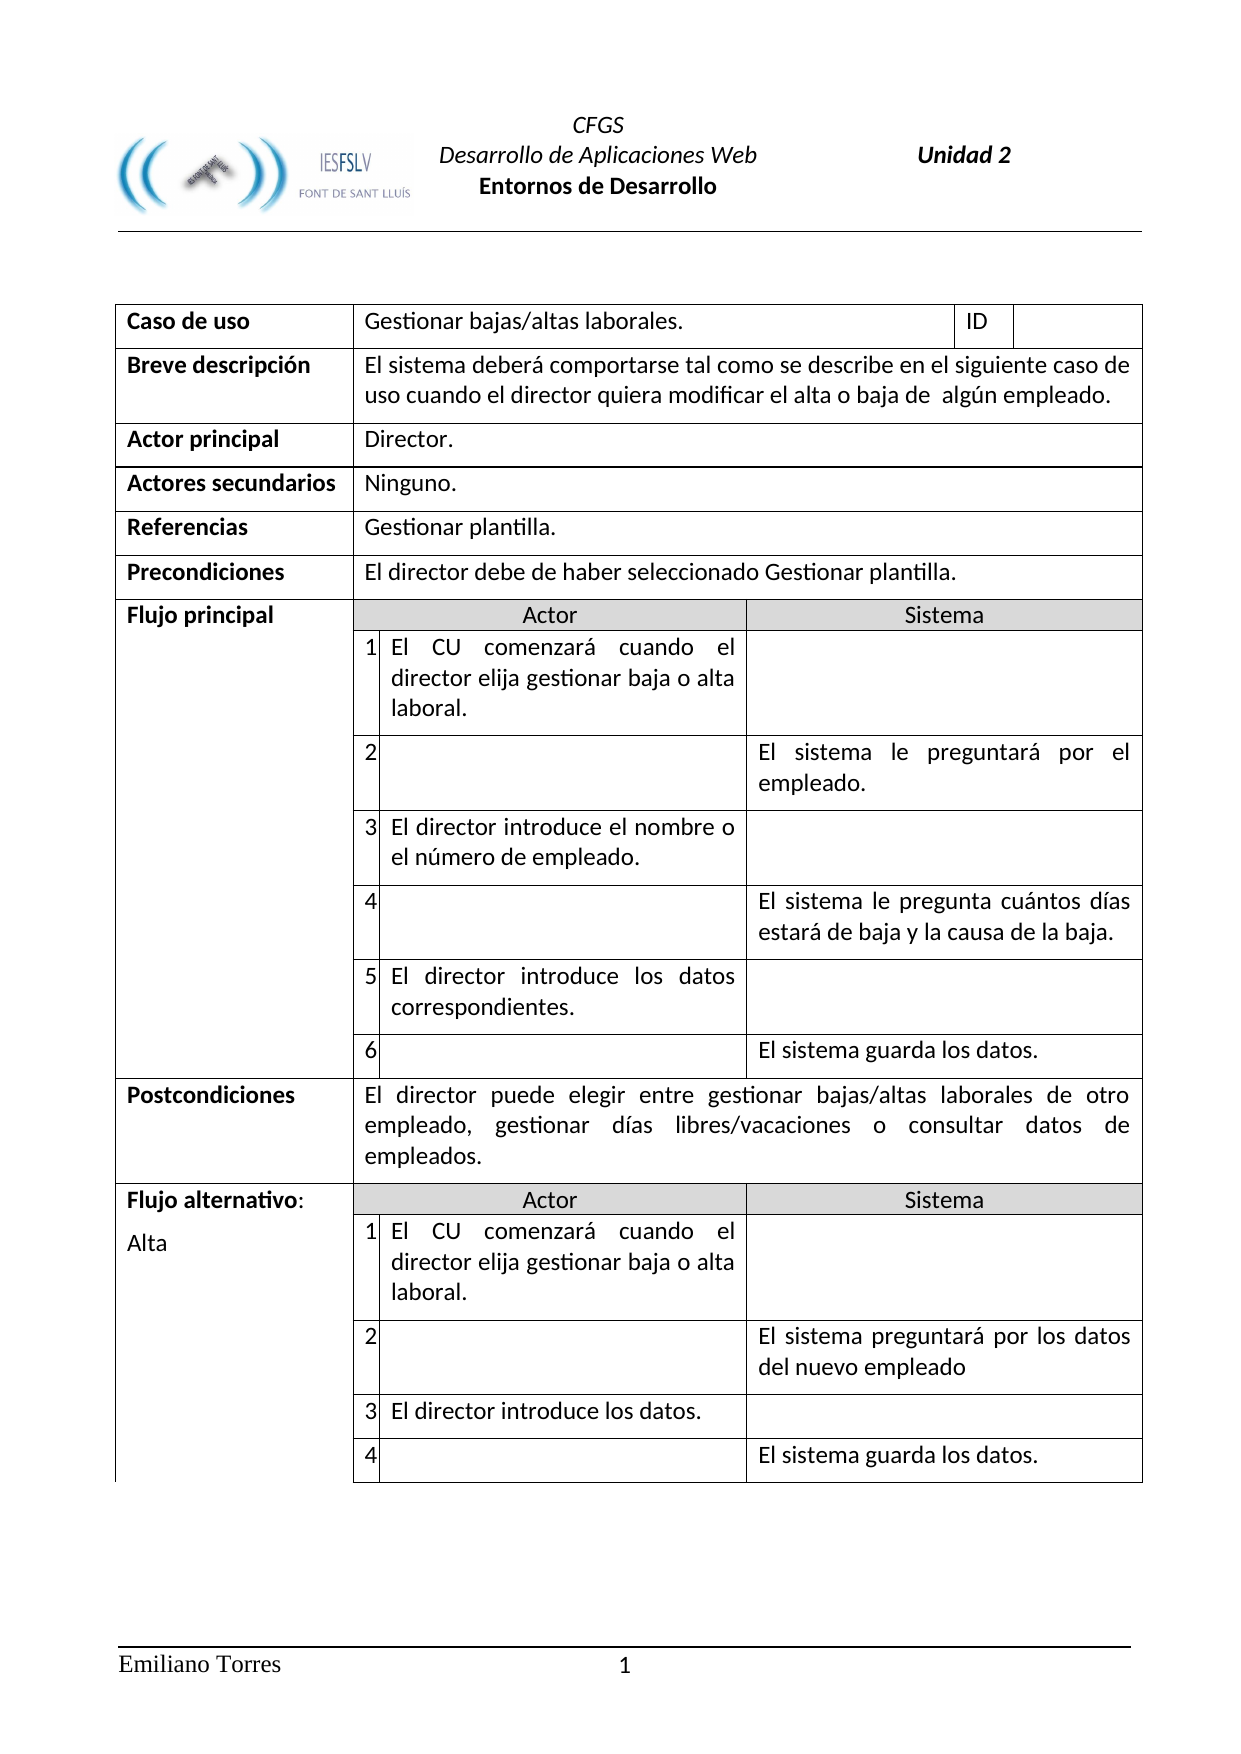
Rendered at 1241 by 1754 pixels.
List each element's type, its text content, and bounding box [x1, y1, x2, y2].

table_cell 5 [354, 960, 379, 1034]
table_cell 3 [354, 811, 379, 884]
table_cell [380, 736, 746, 810]
table_cell [380, 886, 746, 959]
table_cell Gestionar plantilla. [354, 512, 1142, 554]
table_cell Flujo alternativo: Alta [116, 1184, 353, 1394]
table_cell Actores secundarios [116, 468, 353, 511]
table_cell El sistema deberá comportarse tal como se describe en el siguiente caso de uso cuando el director quiera modificar el alta o baja de algún empleado. [354, 349, 1142, 422]
table_cell El CU comenzará cuando el director elija gestionar baja o alta laboral. [380, 631, 746, 735]
table_cell El sistema preguntará por los datos del nuevo empleado [747, 1321, 1142, 1394]
table_cell El CU comenzará cuando el director elija gestionar baja o alta laboral. [380, 1215, 746, 1319]
table_cell 2 [354, 736, 379, 810]
table_cell Flujo principal [116, 600, 353, 1078]
picture [114, 133, 414, 216]
table_cell Actor [354, 600, 746, 630]
table_cell [747, 1215, 1142, 1319]
table_cell [380, 1439, 746, 1482]
table_cell [380, 1035, 746, 1078]
table_cell Director. [354, 424, 1142, 466]
table_cell 1 [354, 1215, 379, 1319]
table_cell 3 [354, 1395, 379, 1438]
table_cell Actor principal [116, 424, 353, 466]
table_cell El sistema le preguntará por el empleado. [747, 736, 1142, 810]
table_cell 4 [354, 886, 379, 959]
table_cell Sistema [747, 1184, 1142, 1214]
table_cell Sistema [747, 600, 1142, 630]
table_cell El sistema guarda los datos. [747, 1035, 1142, 1078]
table_cell El sistema guarda los datos. [747, 1439, 1142, 1482]
table_cell [747, 631, 1142, 735]
table_cell Postcondiciones [116, 1079, 353, 1183]
table_cell 4 [354, 1439, 379, 1482]
table_header ID [955, 305, 1013, 348]
table_header Gestionar bajas/altas laborales. [354, 305, 954, 348]
table_cell [747, 811, 1142, 884]
table_cell El sistema le pregunta cuántos días estará de baja y la causa de la baja. [747, 886, 1142, 959]
table_cell [380, 1321, 746, 1394]
table_header Caso de uso [116, 305, 353, 348]
table_cell Precondiciones [116, 556, 353, 599]
table_cell Referencias [116, 512, 353, 554]
table_cell Ninguno. [354, 468, 1142, 511]
table_cell [116, 1438, 353, 1482]
table_cell Actor [354, 1184, 746, 1214]
table_cell 6 [354, 1035, 379, 1078]
table_cell [747, 1395, 1142, 1438]
table_cell El director puede elegir entre gestionar bajas/altas laborales de otro empleado, gestionar días libres/vacaciones o consultar datos de empleados. [354, 1079, 1142, 1183]
table_cell El director introduce el nombre o el número de empleado. [380, 811, 746, 884]
table_cell El director debe de haber seleccionado Gestionar plantilla. [354, 556, 1142, 599]
table_cell Breve descripción [116, 349, 353, 422]
table_cell El director introduce los datos correspondientes. [380, 960, 746, 1034]
table_cell 1 [354, 631, 379, 735]
table_cell [116, 1394, 353, 1438]
table_cell 2 [354, 1321, 379, 1394]
table_cell [747, 960, 1142, 1034]
table_header [1014, 305, 1142, 348]
table_cell El director introduce los datos. [380, 1395, 746, 1438]
